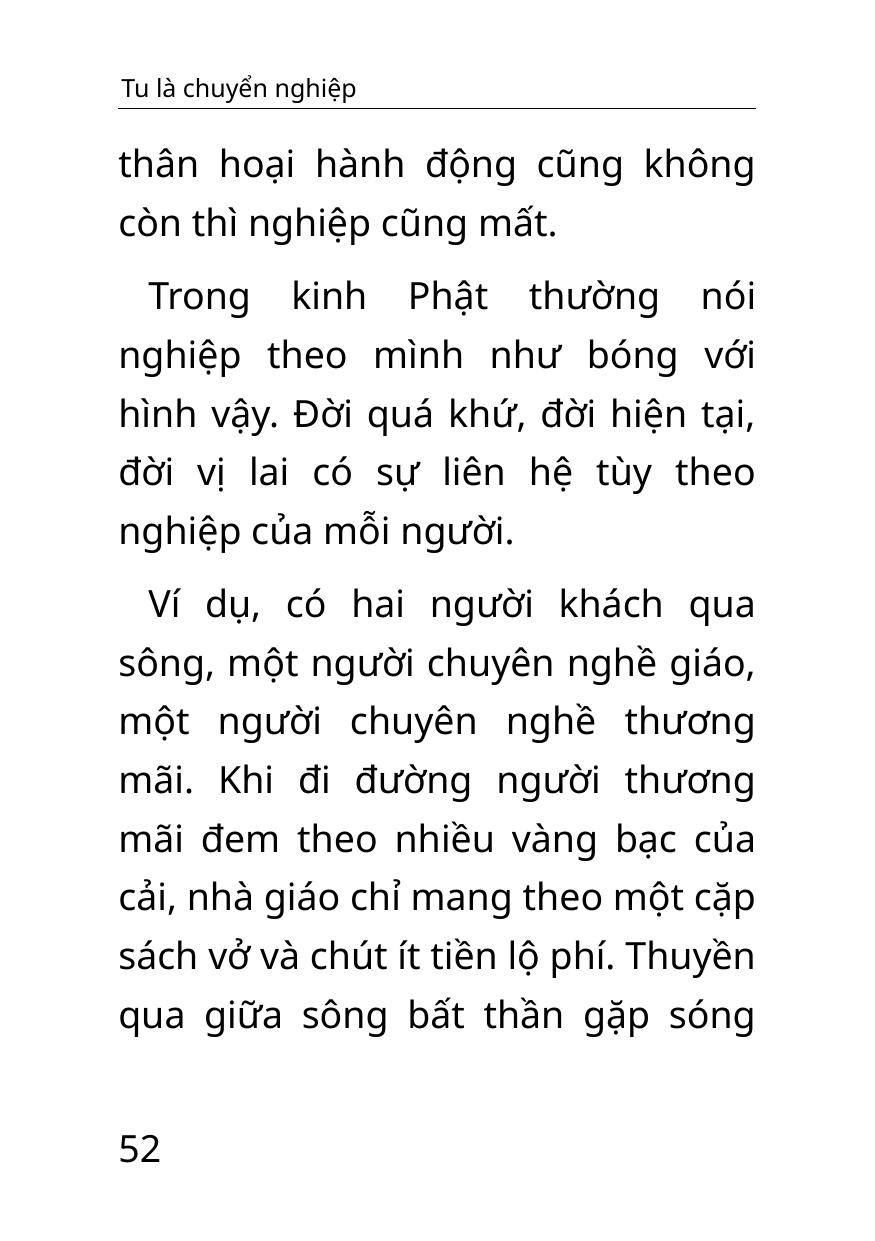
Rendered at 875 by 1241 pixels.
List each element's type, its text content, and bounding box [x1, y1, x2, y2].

text thân hoại hành động cũng không còn thì nghiệp cũng mất. [118, 138, 756, 247]
text Ví dụ, có hai người khách qua sông, một người chuyên nghề giáo, một người chuyên nghề thương mãi. Khi đi đường người thương mãi đem theo nhiều vàng bạc của cải, nhà giáo chỉ mang theo một cặp sách vở và chút ít tiền lộ phí. Thuyền qua giữa sông bất thần gặp sóng [118, 577, 756, 1039]
text Trong kinh Phật thường nói nghiệp theo mình như bóng với hình vậy. Đời quá khứ, đời hiện tại, đời vị lai có sự liên hệ tùy theo nghiệp của mỗi người. [118, 269, 756, 555]
